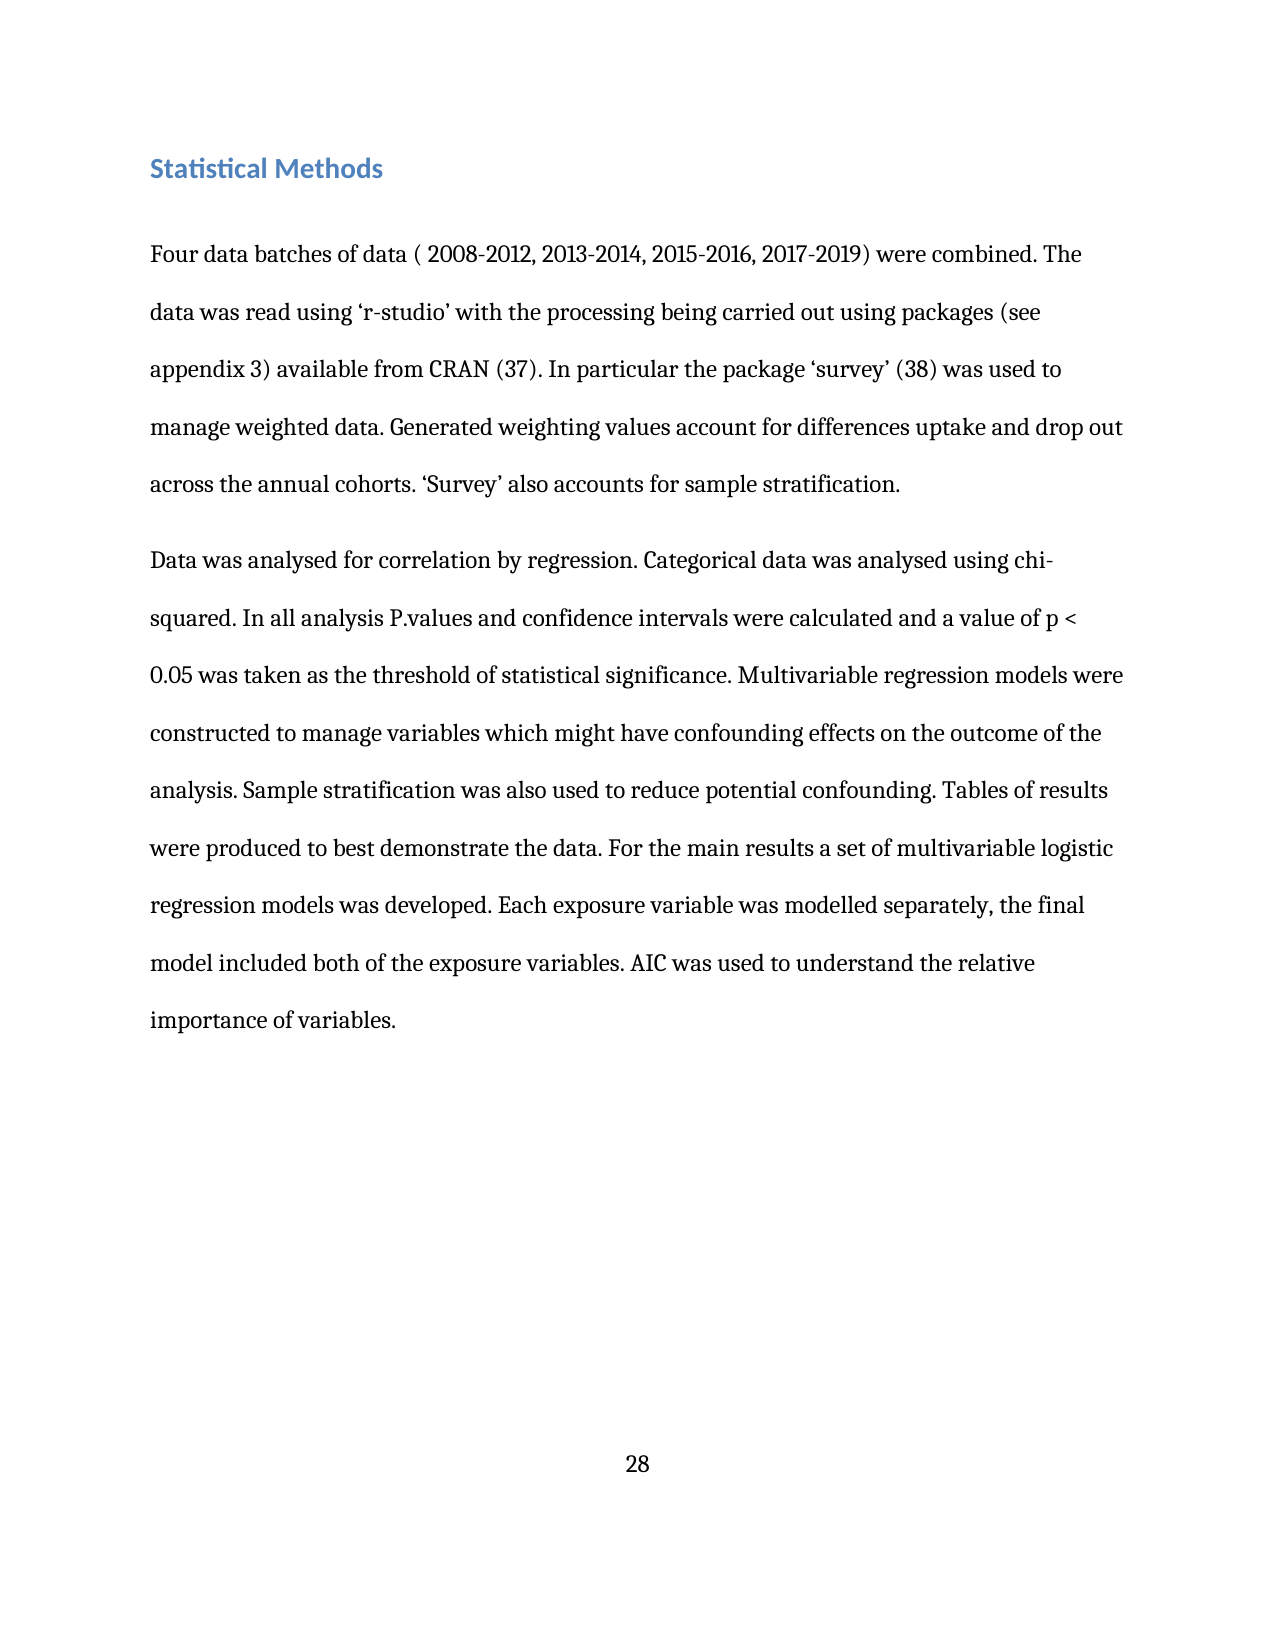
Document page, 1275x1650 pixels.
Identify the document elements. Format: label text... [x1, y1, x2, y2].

text Four data batches of data ( 2008-2012, 2013-2014, 2015-2016, 2017-2019) were combined. The data was read using ‘r-studio’ with the processing being carried out using packages (see appendix 3) available from CRAN (37). In particular the package ‘survey’ (38) was used to manage weighted data. Generated weighting values account for differences uptake and drop out across the annual cohorts. ‘Survey’ also accounts for sample stratification. [150, 240, 1125, 499]
subtitle Statistical Methods [150, 150, 1125, 186]
text Data was analysed for correlation by regression. Categorical data was analysed using chi-squared. In all analysis P.values and confidence intervals were calculated and a value of p < 0.05 was taken as the threshold of statistical significance. Multivariable regression models were constructed to manage variables which might have confounding effects on the outcome of the analysis. Sample stratification was also used to reduce potential confounding. Tables of results were produced to best demonstrate the data. For the main results a set of multivariable logistic regression models was developed. Each exposure variable was modelled separately, the final model included both of the exposure variables. AIC was used to understand the relative importance of variables. [150, 546, 1125, 1035]
